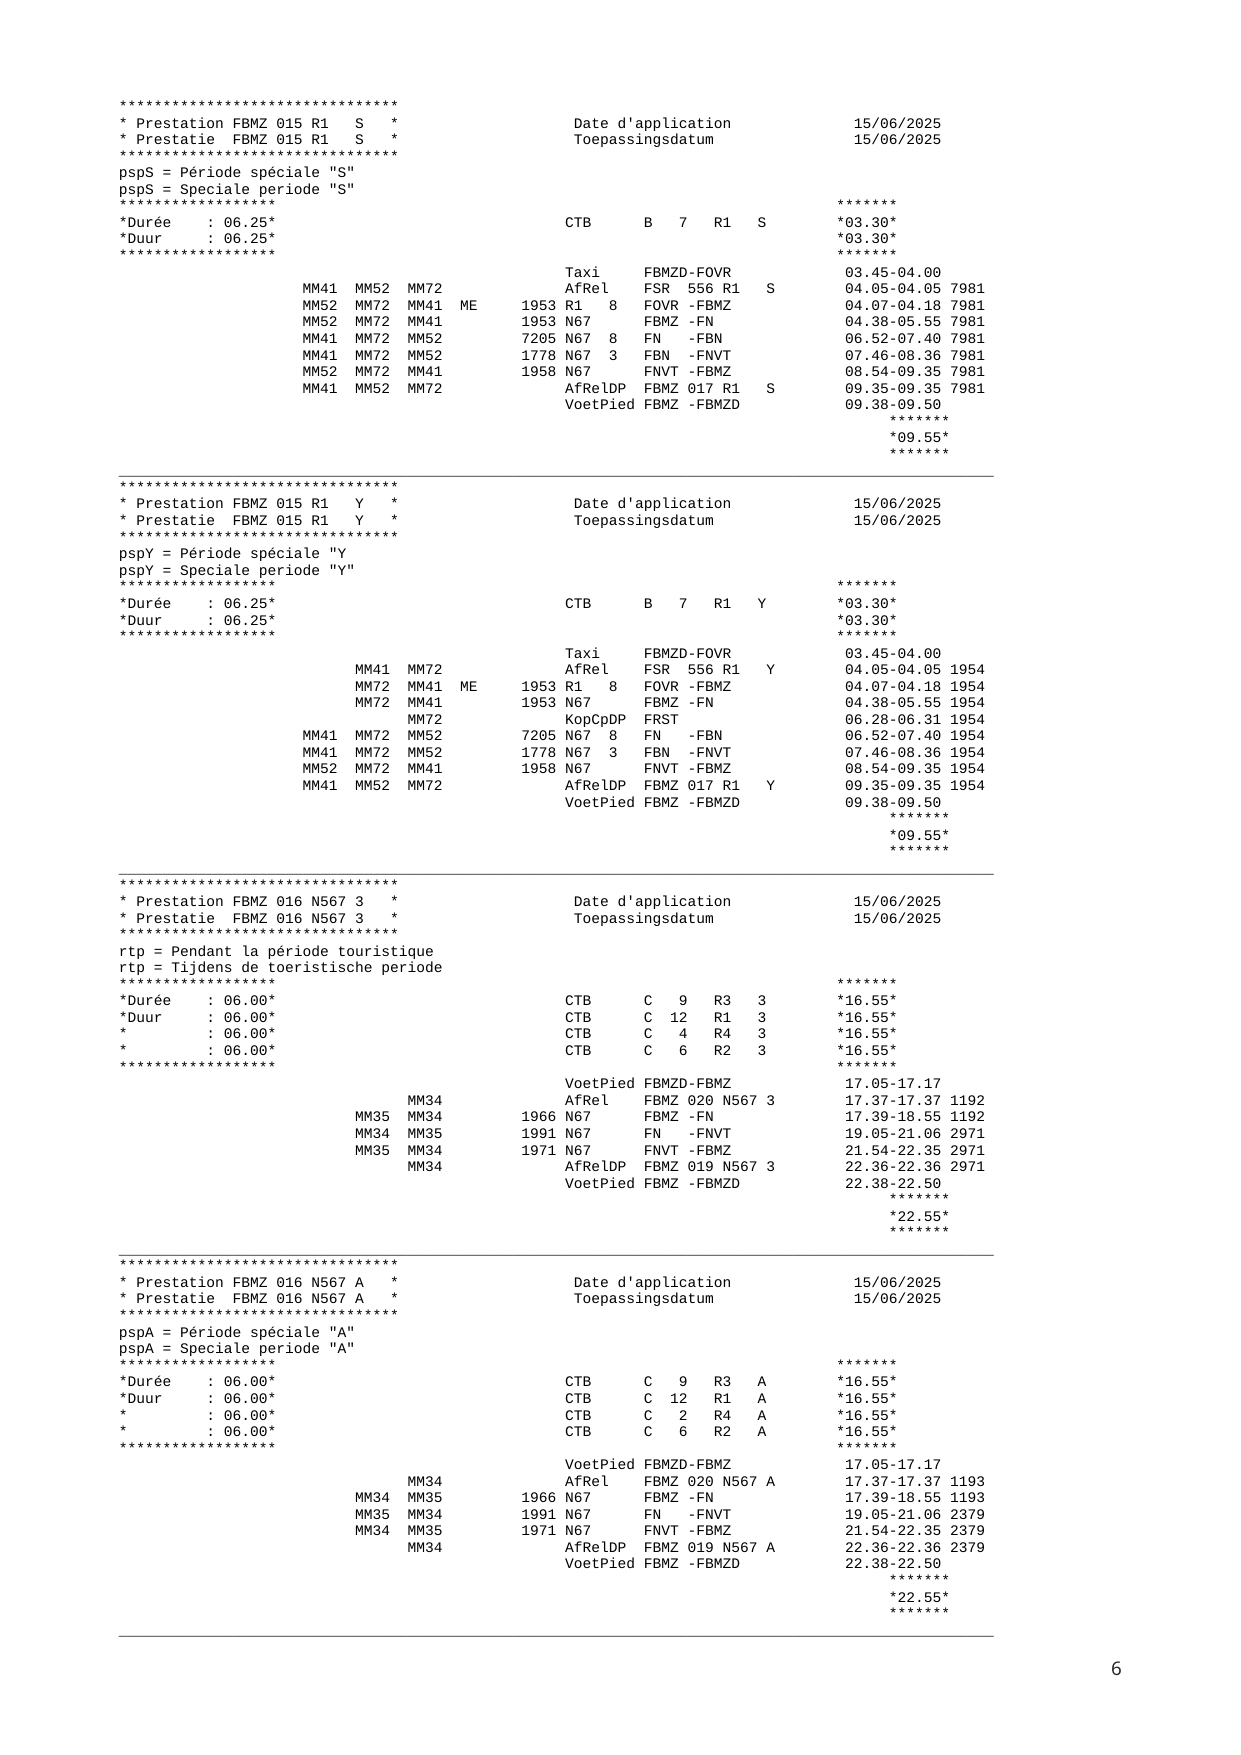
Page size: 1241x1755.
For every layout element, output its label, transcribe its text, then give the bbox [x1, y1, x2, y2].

text ******************************** * Prestation FBMZ 015 R1 Y * Date d'application 15/06/2025 * Prestatie FBMZ 015 R1 Y * Toepassingsdatum 15/06/2025 ******************************** pspY = Période spéciale "Y pspY = Speciale periode "Y" ****************** ******* *Durée : 06.25* CTB B 7 R1 Y *03.30* *Duur : 06.25* *03.30* ****************** ******* Taxi FBMZD-FOVR 03.45-04.00 MM41 MM72 AfRel FSR 556 R1 Y 04.05-04.05 1954 MM72 MM41 ME 1953 R1 8 FOVR -FBMZ 04.07-04.18 1954 MM72 MM41 1953 N67 FBMZ -FN 04.38-05.55 1954 MM72 KopCpDP FRST 06.28-06.31 1954 MM41 MM72 MM52 7205 N67 8 FN -FBN 06.52-07.40 1954 MM41 MM72 MM52 1778 N67 3 FBN -FNVT 07.46-08.36 1954 MM52 MM72 MM41 1958 N67 FNVT -FBMZ 08.54-09.35 1954 MM41 MM52 MM72 AfRelDP FBMZ 017 R1 Y 09.35-09.35 1954 VoetPied FBMZ -FBMZD 09.38-09.50 ******* *09.55* ******* ____________________________________________________________________________________________________ [119, 480, 1122, 878]
text ******************************** * Prestation FBMZ 016 N567 A * Date d'application 15/06/2025 * Prestatie FBMZ 016 N567 A * Toepassingsdatum 15/06/2025 ******************************** pspA = Période spéciale "A" pspA = Speciale periode "A" ****************** ******* *Durée : 06.00* CTB C 9 R3 A *16.55* *Duur : 06.00* CTB C 12 R1 A *16.55* * : 06.00* CTB C 2 R4 A *16.55* * : 06.00* CTB C 6 R2 A *16.55* ****************** ******* VoetPied FBMZD-FBMZ 17.05-17.17 MM34 AfRel FBMZ 020 N567 A 17.37-17.37 1193 MM34 MM35 1966 N67 FBMZ -FN 17.39-18.55 1193 MM35 MM34 1991 N67 FN -FNVT 19.05-21.06 2379 MM34 MM35 1971 N67 FNVT -FBMZ 21.54-22.35 2379 MM34 AfRelDP FBMZ 019 N567 A 22.36-22.36 2379 VoetPied FBMZ -FBMZD 22.38-22.50 ******* *22.55* ******* ____________________________________________________________________________________________________ [119, 1259, 1122, 1639]
text ******************************** * Prestation FBMZ 015 R1 S * Date d'application 15/06/2025 * Prestatie FBMZ 015 R1 S * Toepassingsdatum 15/06/2025 ******************************** pspS = Période spéciale "S" pspS = Speciale periode "S" ****************** ******* *Durée : 06.25* CTB B 7 R1 S *03.30* *Duur : 06.25* *03.30* ****************** ******* Taxi FBMZD-FOVR 03.45-04.00 MM41 MM52 MM72 AfRel FSR 556 R1 S 04.05-04.05 7981 MM52 MM72 MM41 ME 1953 R1 8 FOVR -FBMZ 04.07-04.18 7981 MM52 MM72 MM41 1953 N67 FBMZ -FN 04.38-05.55 7981 MM41 MM72 MM52 7205 N67 8 FN -FBN 06.52-07.40 7981 MM41 MM72 MM52 1778 N67 3 FBN -FNVT 07.46-08.36 7981 MM52 MM72 MM41 1958 N67 FNVT -FBMZ 08.54-09.35 7981 MM41 MM52 MM72 AfRelDP FBMZ 017 R1 S 09.35-09.35 7981 VoetPied FBMZ -FBMZD 09.38-09.50 ******* *09.55* ******* ____________________________________________________________________________________________________ [119, 99, 1122, 480]
text ******************************** * Prestation FBMZ 016 N567 3 * Date d'application 15/06/2025 * Prestatie FBMZ 016 N567 3 * Toepassingsdatum 15/06/2025 ******************************** rtp = Pendant la période touristique rtp = Tijdens de toeristische periode ****************** ******* *Durée : 06.00* CTB C 9 R3 3 *16.55* *Duur : 06.00* CTB C 12 R1 3 *16.55* * : 06.00* CTB C 4 R4 3 *16.55* * : 06.00* CTB C 6 R2 3 *16.55* ****************** ******* VoetPied FBMZD-FBMZ 17.05-17.17 MM34 AfRel FBMZ 020 N567 3 17.37-17.37 1192 MM35 MM34 1966 N67 FBMZ -FN 17.39-18.55 1192 MM34 MM35 1991 N67 FN -FNVT 19.05-21.06 2971 MM35 MM34 1971 N67 FNVT -FBMZ 21.54-22.35 2971 MM34 AfRelDP FBMZ 019 N567 3 22.36-22.36 2971 VoetPied FBMZ -FBMZD 22.38-22.50 ******* *22.55* ******* ____________________________________________________________________________________________________ [119, 878, 1122, 1259]
